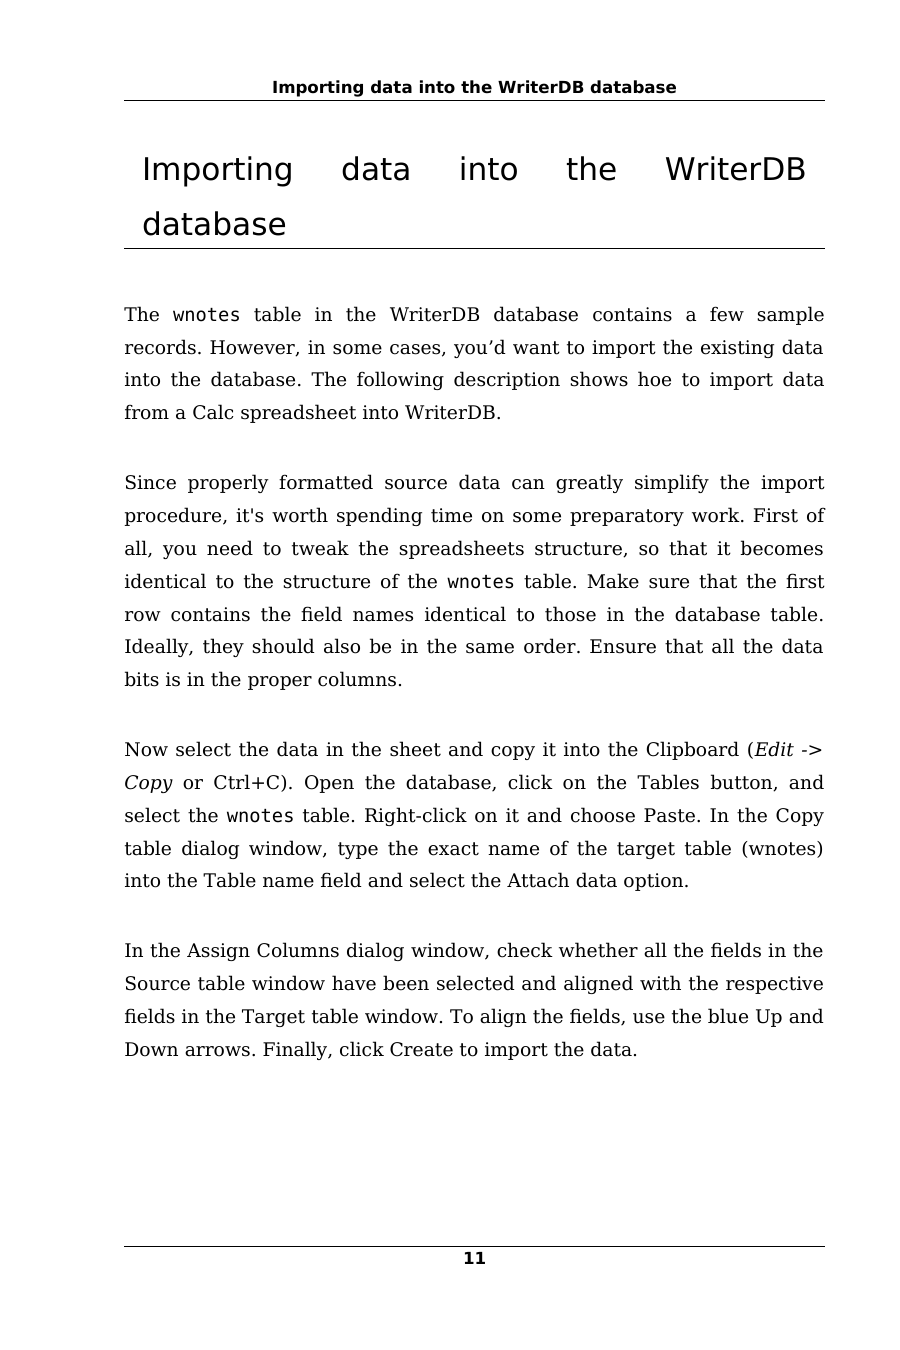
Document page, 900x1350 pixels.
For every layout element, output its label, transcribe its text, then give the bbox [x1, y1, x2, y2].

text Now select the data in the sheet and copy it into the Clipboard (Edit -> Copy or Ctrl+C). Open the database, click on the Tables button, and select the wnotes table. Right-click on it and choose Paste. In the Copy table dialog window, type the exact name of the target table (wnotes) into the Table name field and select the Attach data option. [124, 739, 825, 892]
subtitle Importing data into the WriterDB database [124, 134, 825, 248]
text The wnotes table in the WriterDB database contains a few sample records. However, in some cases, you’d want to import the existing data into the database. The following description shows hoe to import data from a Calc spreadsheet into WriterDB. [124, 304, 825, 424]
text In the Assign Columns dialog window, check whether all the fields in the Source table window have been selected and aligned with the respective fields in the Target table window. To align the fields, use the blue Up and Down arrows. Finally, click Create to import the data. [124, 940, 825, 1061]
text Since properly formatted source data can greatly simplify the import procedure, it's worth spending time on some preparatory work. First of all, you need to tweak the spreadsheets structure, so that it becomes identical to the structure of the wnotes table. Make sure that the first row contains the field names identical to those in the database table. Ideally, they should also be in the same order. Ensure that all the data bits is in the proper columns. [124, 472, 825, 691]
